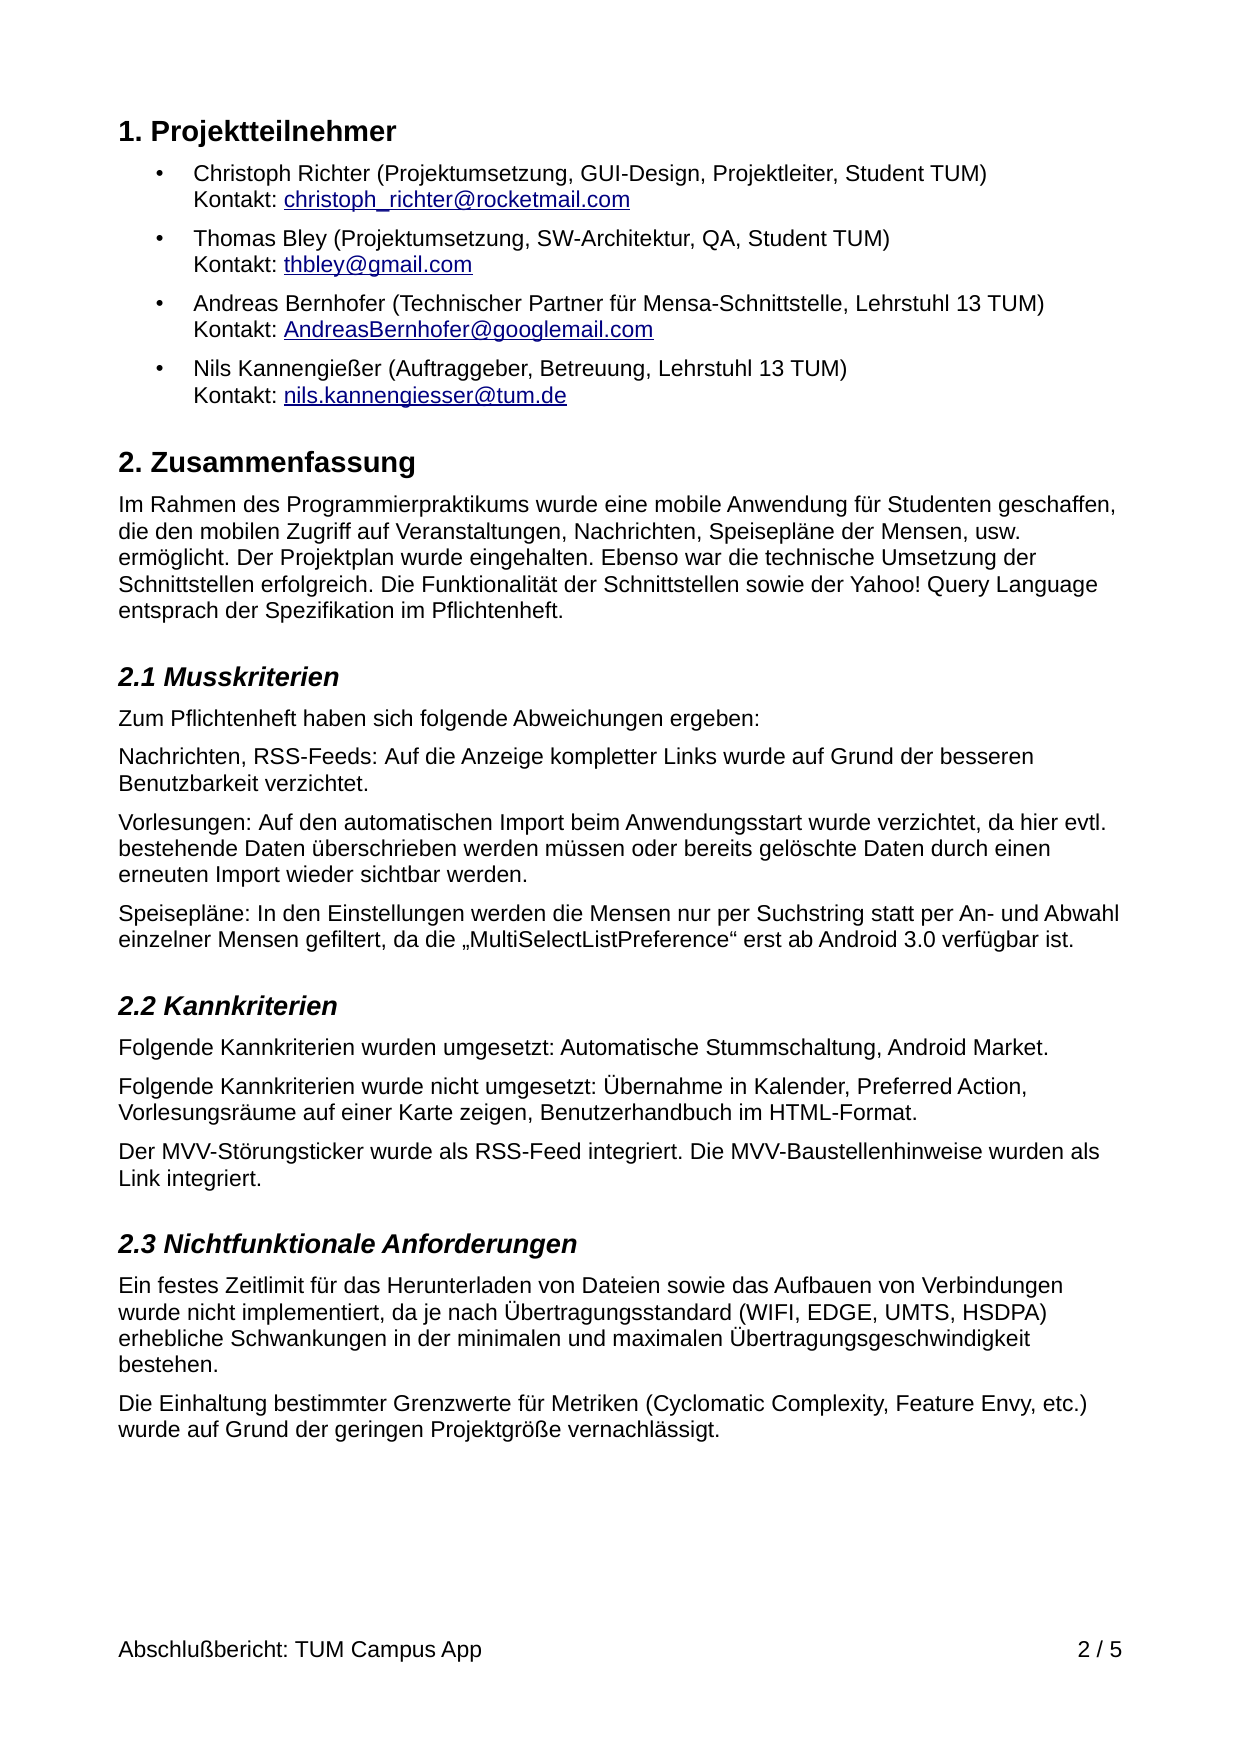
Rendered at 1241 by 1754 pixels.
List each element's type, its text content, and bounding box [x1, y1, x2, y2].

list Andreas Bernhofer (Technischer Partner für Mensa-Schnittstelle, Lehrstuhl 13 TUM) Kontakt: AndreasBernhofer@googlemail.com [156, 290, 1122, 343]
subtitle 2.1 Musskriterien [118, 661, 1122, 692]
text Nachrichten, RSS-Feeds: Auf die Anzeige kompletter Links wurde auf Grund der besseren Benutzbarkeit verzichtet. [118, 743, 1122, 796]
subtitle 2. Zusammenfassung [118, 445, 1122, 479]
text Speisepläne: In den Einstellungen werden die Mensen nur per Suchstring statt per An- und Abwahl einzelner Mensen gefiltert, da die „MultiSelectListPreference“ erst ab Android 3.0 verfügbar ist. [118, 900, 1122, 953]
subtitle 2.3 Nichtfunktionale Anforderungen [118, 1228, 1122, 1259]
text Im Rahmen des Programmierpraktikums wurde eine mobile Anwendung für Studenten geschaffen, die den mobilen Zugriff auf Veranstaltungen, Nachrichten, Speisepläne der Mensen, usw. ermöglicht. Der Projektplan wurde eingehalten. Ebenso war die technische Umsetzung der Schnittstellen erfolgreich. Die Funktionalität der Schnittstellen sowie der Yahoo! Query Language entsprach der Spezifikation im Pflichtenheft. [118, 491, 1122, 623]
text Folgende Kannkriterien wurde nicht umgesetzt: Übernahme in Kalender, Preferred Action, Vorlesungsräume auf einer Karte zeigen, Benutzerhandbuch im HTML-Format. [118, 1073, 1122, 1126]
subtitle 1. Projektteilnehmer [118, 113, 1122, 147]
text Folgende Kannkriterien wurden umgesetzt: Automatische Stummschaltung, Android Market. [118, 1034, 1122, 1060]
text Ein festes Zeitlimit für das Herunterladen von Dateien sowie das Aufbauen von Verbindungen wurde nicht implementiert, da je nach Übertragungsstandard (WIFI, EDGE, UMTS, HSDPA) erhebliche Schwankungen in der minimalen und maximalen Übertragungsgeschwindigkeit bestehen. [118, 1272, 1122, 1377]
text Der MVV-Störungsticker wurde als RSS-Feed integriert. Die MVV-Baustellenhinweise wurden als Link integriert. [118, 1138, 1122, 1191]
list Thomas Bley (Projektumsetzung, SW-Architektur, QA, Student TUM) Kontakt: thbley@gmail.com [156, 225, 1122, 277]
subtitle 2.2 Kannkriterien [118, 990, 1122, 1022]
text Zum Pflichtenheft haben sich folgende Abweichungen ergeben: [118, 704, 1122, 731]
list Nils Kannengießer (Auftraggeber, Betreuung, Lehrstuhl 13 TUM) Kontakt: nils.kannengiesser@tum.de [156, 355, 1122, 408]
text Die Einhaltung bestimmter Grenzwerte für Metriken (Cyclomatic Complexity, Feature Envy, etc.) wurde auf Grund der geringen Projektgröße vernachlässigt. [118, 1390, 1122, 1443]
text Vorlesungen: Auf den automatischen Import beim Anwendungsstart wurde verzichtet, da hier evtl. bestehende Daten überschrieben werden müssen oder bereits gelöschte Daten durch einen erneuten Import wieder sichtbar werden. [118, 808, 1122, 888]
list Christoph Richter (Projektumsetzung, GUI-Design, Projektleiter, Student TUM) Kontakt: christoph_richter@rocketmail.com [156, 159, 1122, 212]
